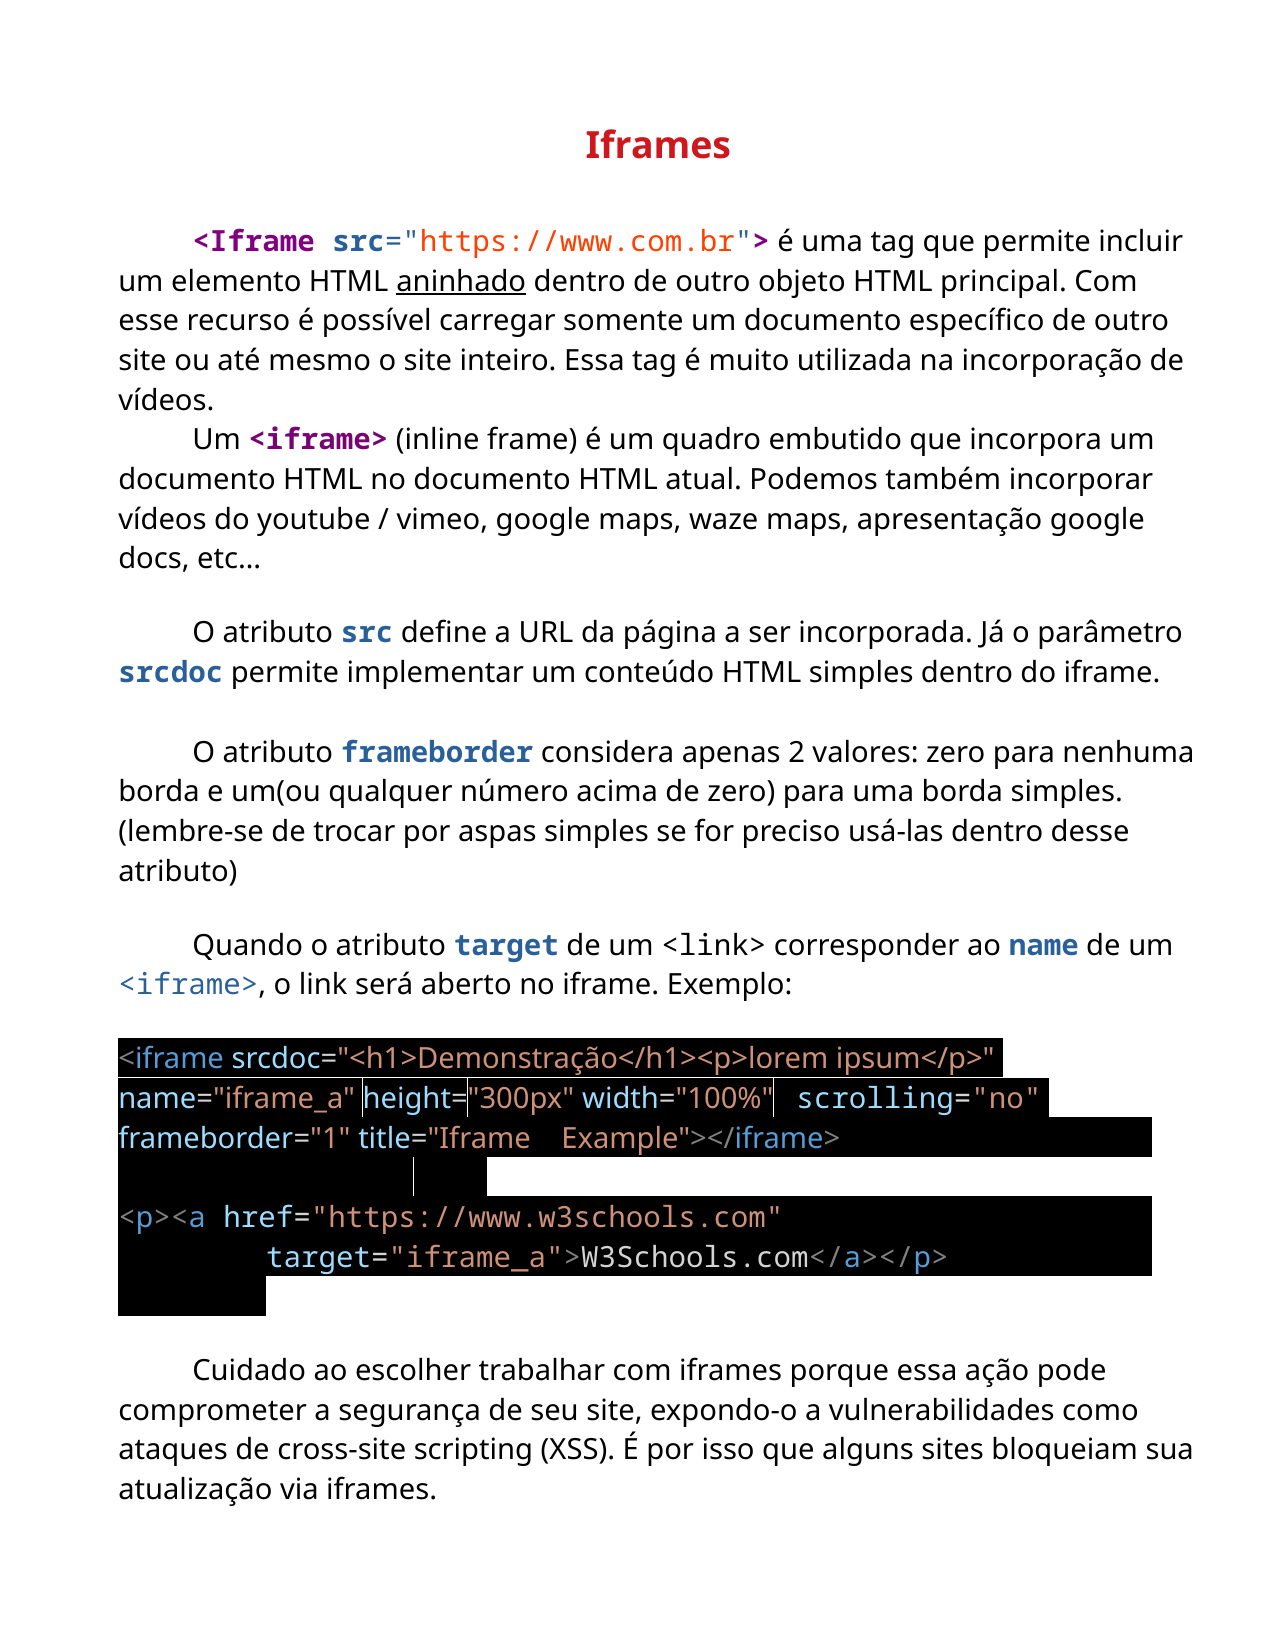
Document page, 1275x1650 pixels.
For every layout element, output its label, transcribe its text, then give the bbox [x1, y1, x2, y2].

text <Iframe src="https://www.com.br"> é uma tag que permite incluir um elemento HTML aninhado dentro de outro objeto HTML principal. Com esse recurso é possível carregar somente um documento específico de outro site ou até mesmo o site inteiro. Essa tag é muito utilizada na incorporação de vídeos. [118, 220, 1198, 419]
text Um <iframe> (inline frame) é um quadro embutido que incorpora um documento HTML no documento HTML atual. Podemos também incorporar vídeos do youtube / vimeo, google maps, waze maps, apresentação google docs, etc… [118, 419, 1216, 577]
text <iframe srcdoc="<h1>Demonstração</h1><p>lorem ipsum</p>" name="iframe_a" height="300px" width="100%" scrolling="no" frameborder="1" title="Iframe Example"></iframe> [118, 1038, 1216, 1196]
text Cuidado ao escolher trabalhar com iframes porque essa ação pode comprometer a segurança de seu site, expondo-o a vulnerabilidades como ataques de cross-site scripting (XSS). É por isso que alguns sites bloqueiam sua atualização via iframes. [118, 1349, 1216, 1508]
text <p><a href="https://www.w3schools.com" target="iframe_a">W3Schools.com</a></p> [118, 1196, 1157, 1316]
text Iframes [118, 118, 1198, 169]
text O atributo src define a URL da página a ser incorporada. Já o parâmetro srcdoc permite implementar um conteúdo HTML simples dentro do iframe. [118, 612, 1216, 691]
text Quando o atributo target de um <link> corresponder ao name de um <iframe>, o link será aberto no iframe. Exemplo: [118, 924, 1216, 1003]
text O atributo frameborder considera apenas 2 valores: zero para nenhuma borda e um(ou qualquer número acima de zero) para uma borda simples. (lembre-se de trocar por aspas simples se for preciso usá-las dentro desse atributo) [118, 691, 1216, 889]
